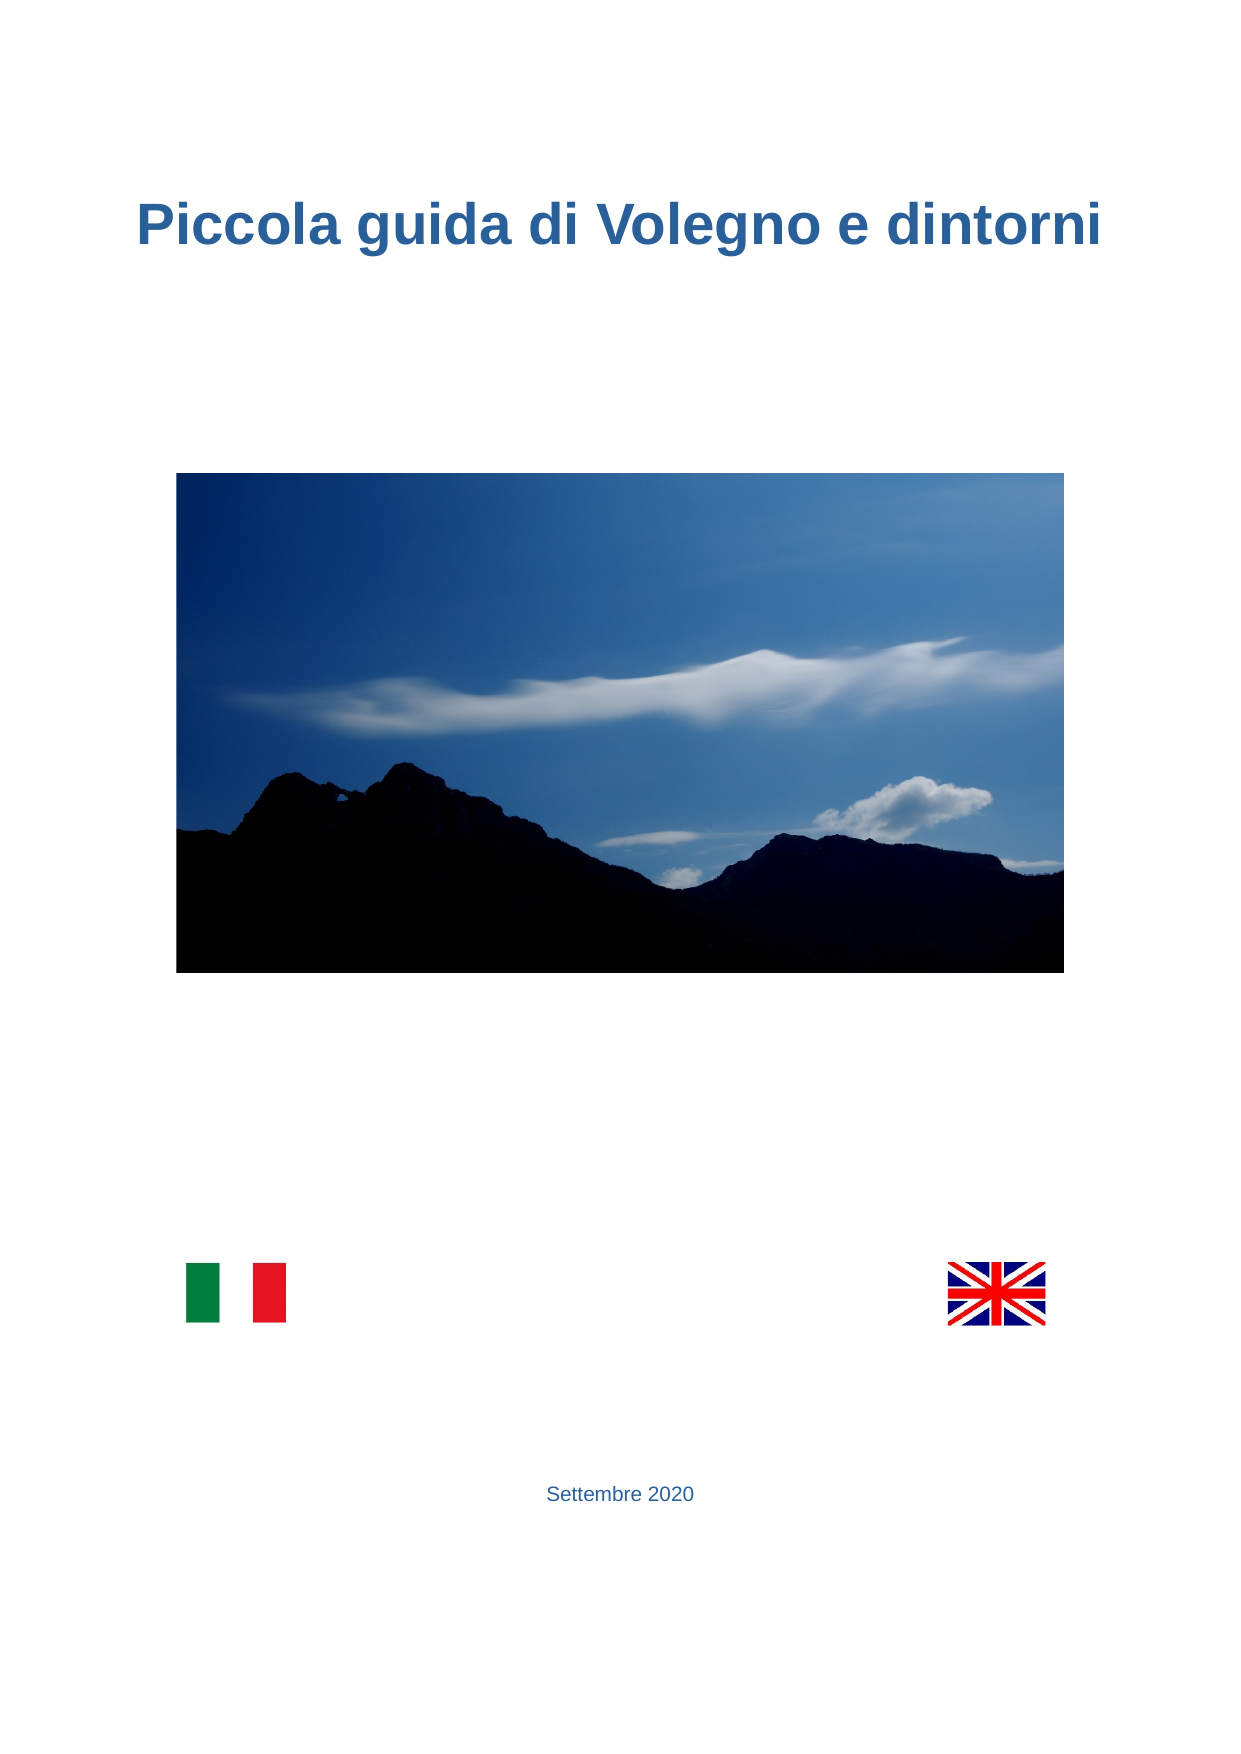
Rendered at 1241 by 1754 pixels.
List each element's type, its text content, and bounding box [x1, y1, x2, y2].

text Piccola guida di Volegno e dintorni [118, 190, 1122, 257]
text Settembre 2020 [118, 1481, 1122, 1505]
